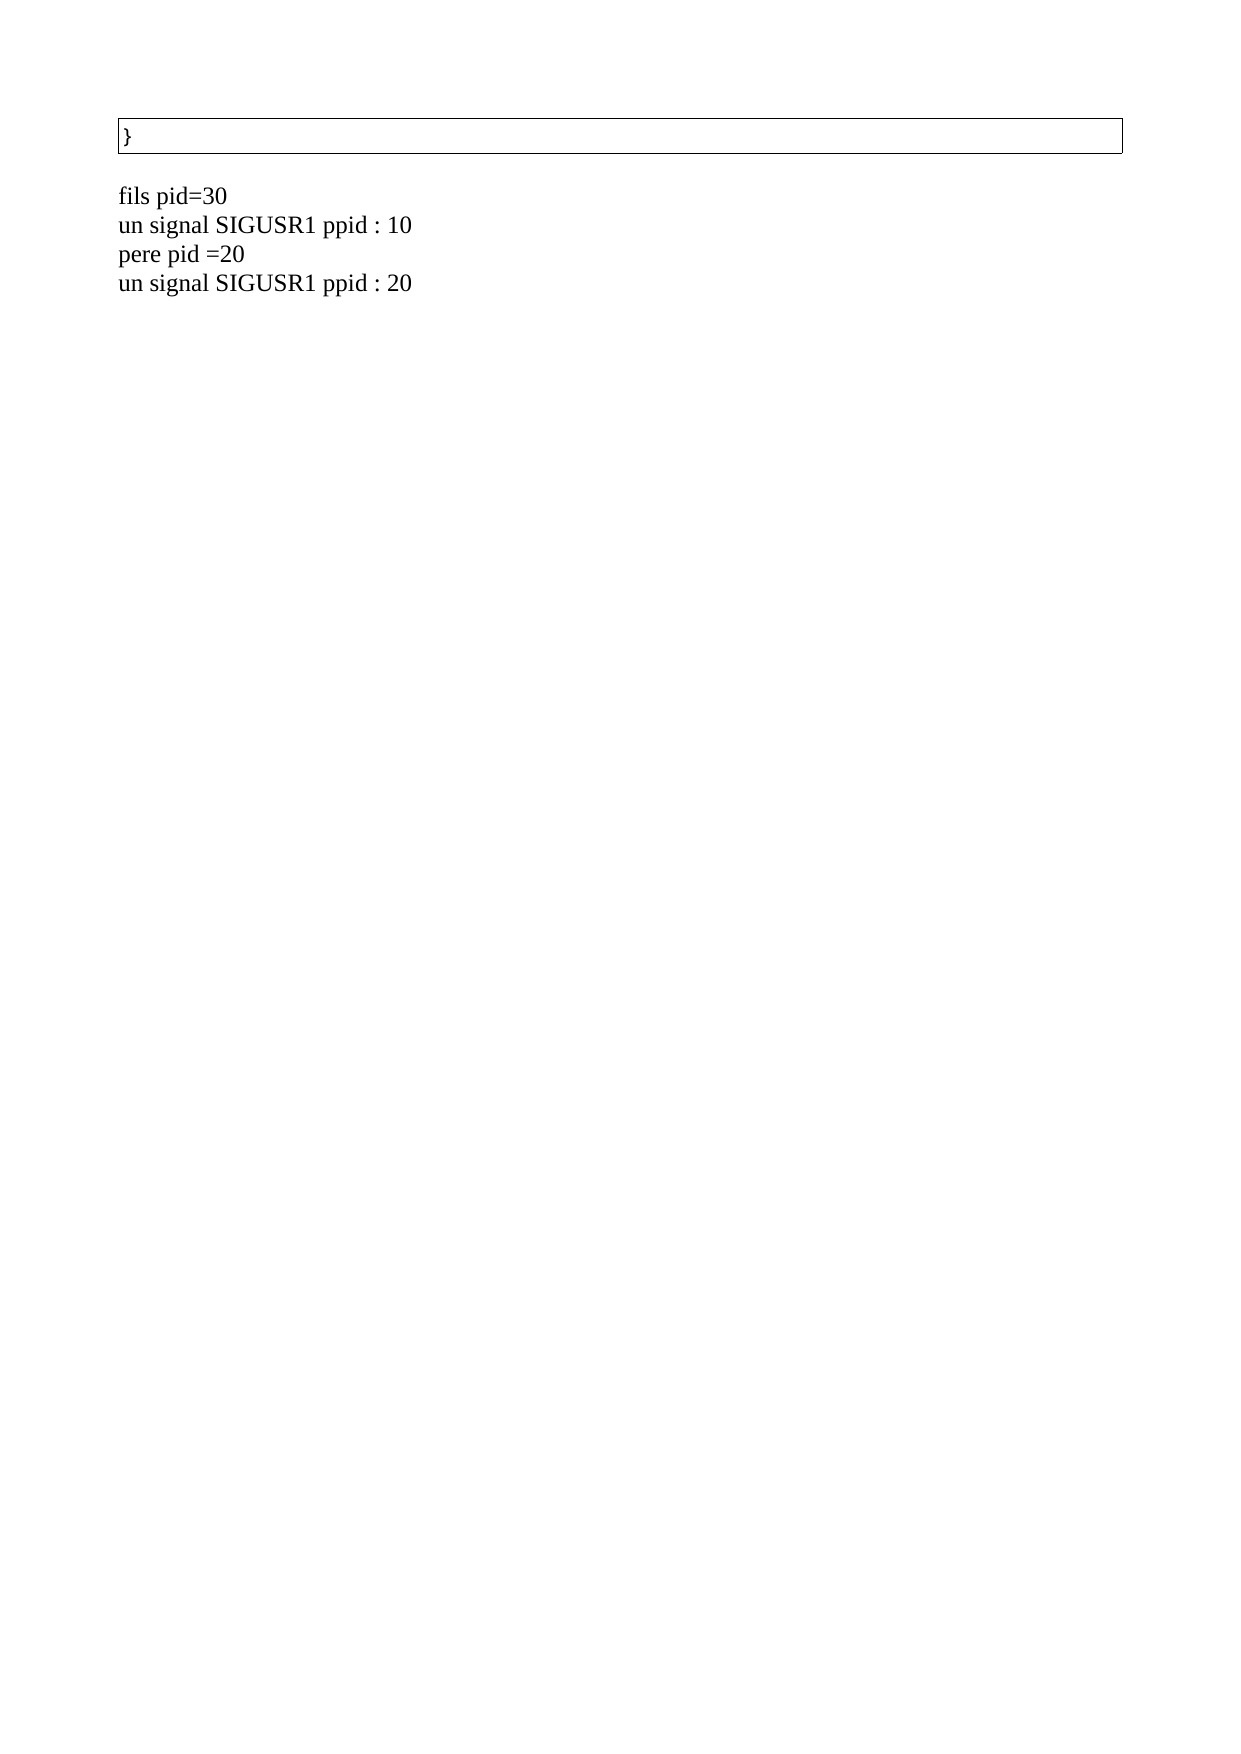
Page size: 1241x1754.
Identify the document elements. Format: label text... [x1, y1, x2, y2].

text un signal SIGUSR1 ppid : 10 [118, 210, 1122, 239]
text fils pid=30 [118, 181, 1122, 210]
text } [119, 119, 1122, 153]
text un signal SIGUSR1 ppid : 20 [118, 268, 1122, 296]
text pere pid =20 [118, 239, 1122, 268]
